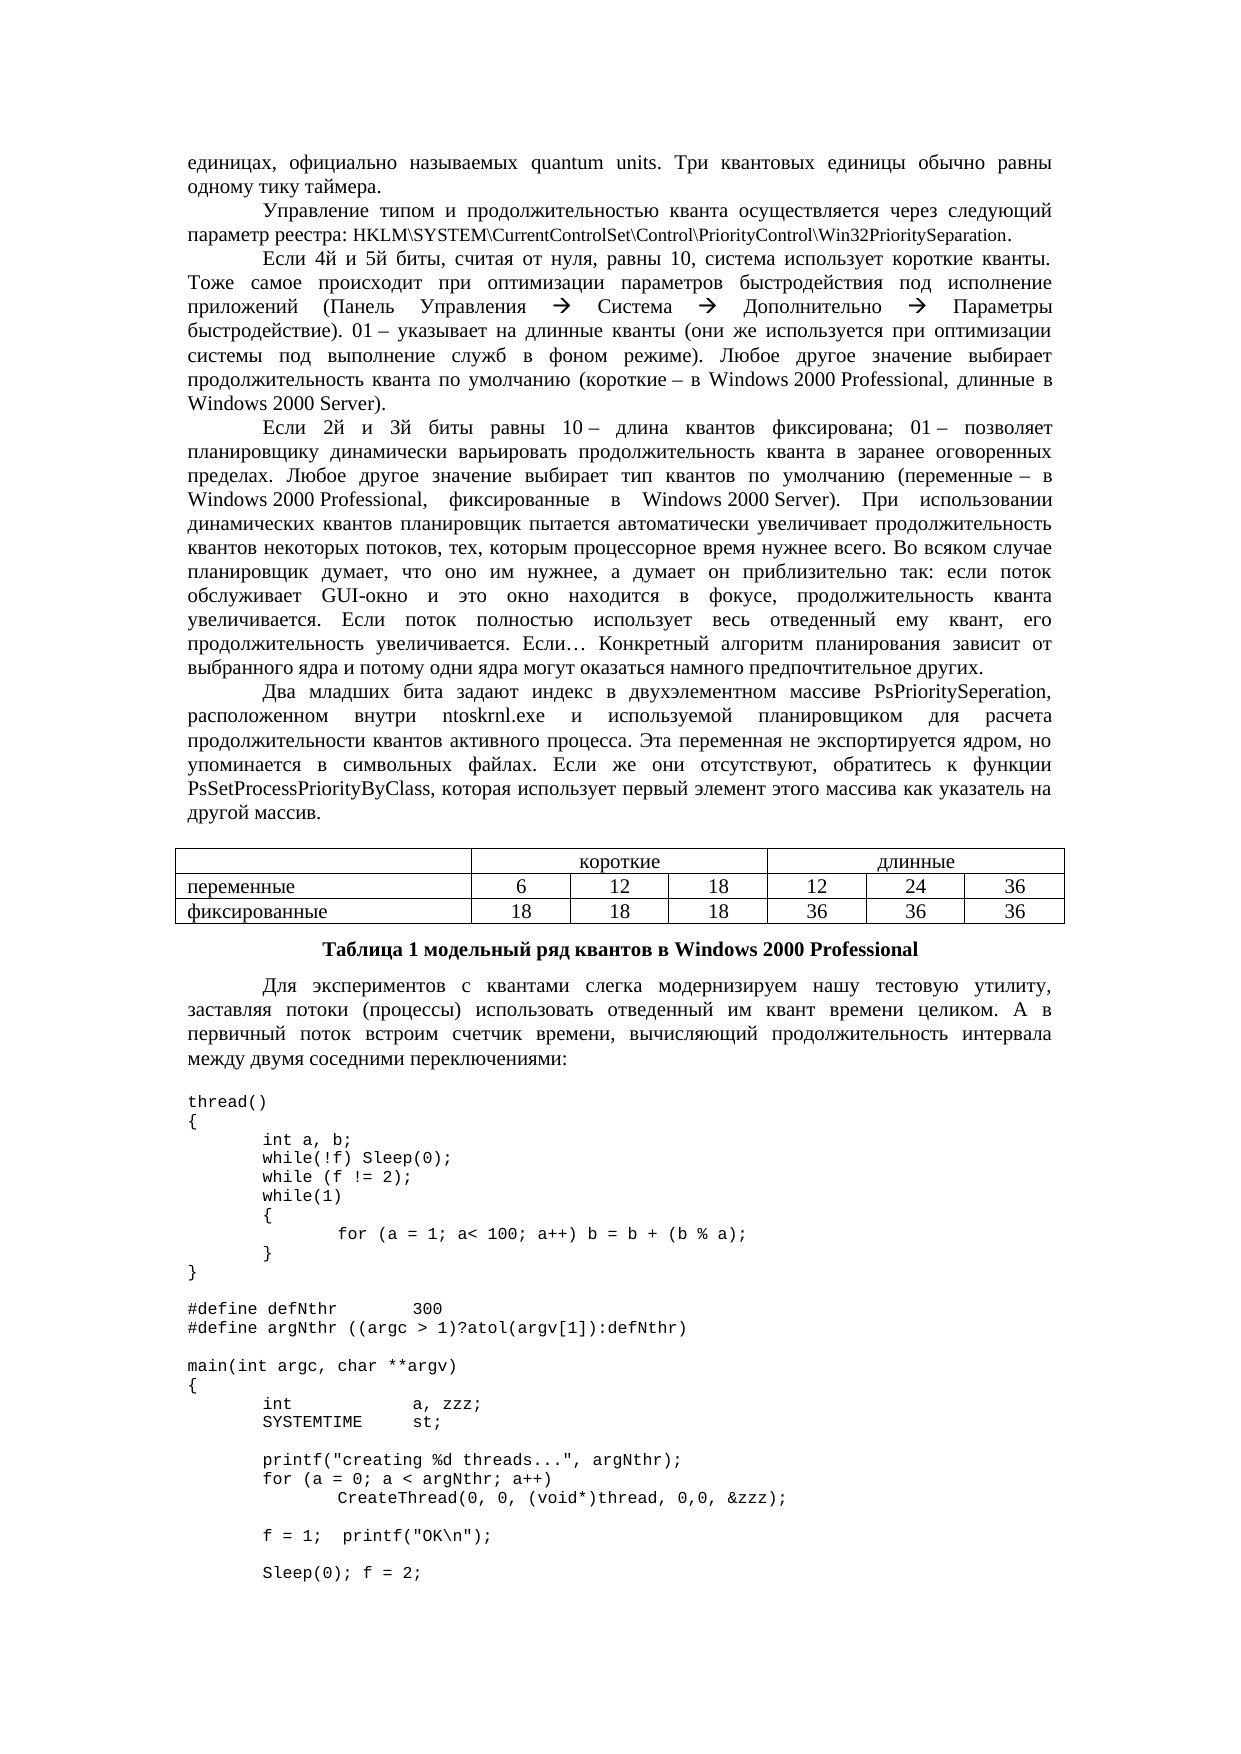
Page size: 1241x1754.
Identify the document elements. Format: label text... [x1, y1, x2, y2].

text Sleep(0); f = 2; [187, 1565, 1053, 1584]
table_cell 18 [472, 899, 570, 923]
text { [187, 1207, 1053, 1226]
table_cell 36 [768, 899, 866, 923]
text main(int argc, char **argv) [187, 1357, 1053, 1376]
table_header короткие [472, 849, 767, 873]
text Таблица 1 модельный ряд квантов в Windows 2000 Professional [187, 937, 1053, 961]
text } [187, 1244, 1053, 1263]
table_header длинные [768, 849, 1064, 873]
table_cell фиксированные [176, 899, 471, 923]
text Если 2й и 3й биты равны 10 – длина квантов фиксирована; 01 – позволяет планировщику динамически варьировать продолжительность кванта в заранее оговоренных пределах. Любое другое значение выбирает тип квантов по умолчанию (переменные – в Windows 2000 Professional, фиксированные в Windows 2000 Server). При использовании динамических квантов планировщик пытается автоматически увеличивает продолжительность квантов некоторых потоков, тех, которым процессорное время нужнее всего. Во всяком случае планировщик думает, что оно им нужнее, а думает он приблизительно так: если поток обслуживает GUI-окно и это окно находится в фокусе, продолжительность кванта увеличивается. Если поток полностью использует весь отведенный ему квант, его продолжительность увеличивается. Если… Конкретный алгоритм планирования зависит от выбранного ядра и потому одни ядра могут оказаться намного предпочтительное других. [187, 415, 1053, 679]
text Управление типом и продолжительностью кванта осуществляется через следующий параметр реестра: HKLM\SYSTEM\CurrentControlSet\Control\PriorityControl\Win32PrioritySeparation. [187, 198, 1053, 246]
table_cell 36 [867, 899, 964, 923]
text int a, zzz; [187, 1395, 1053, 1414]
table_header [176, 849, 471, 873]
text while(!f) Sleep(0); [187, 1150, 1053, 1169]
table_cell 6 [472, 874, 570, 898]
table_cell переменные [176, 874, 471, 898]
table_cell 24 [867, 874, 964, 898]
text Если 4й и 5й биты, считая от нуля, равны 10, система использует короткие кванты. Тоже самое происходит при оптимизации параметров быстродействия под исполнение приложений (Панель Управления  Система  Дополнительно  Параметры быстродействие). 01 – указывает на длинные кванты (они же используется при оптимизации системы под выполнение служб в фоном режиме). Любое другое значение выбирает продолжительность кванта по умолчанию (короткие – в Windows 2000 Professional, длинные в Windows 2000 Server). [187, 246, 1053, 415]
text printf("creating %d threads...", argNthr); [187, 1452, 1053, 1471]
text { [187, 1112, 1053, 1131]
table_cell 36 [965, 874, 1064, 898]
text Два младших бита задают индекс в двухэлементном массиве PsPrioritySeperation, расположенном внутри ntoskrnl.exe и используемой планировщиком для расчета продолжительности квантов активного процесса. Эта переменная не экспортируется ядром, но упоминается в символьных файлах. Если же они отсутствуют, обратитесь к функции PsSetProcessPriorityByClass, которая использует первый элемент этого массива как указатель на другой массив. [187, 679, 1053, 824]
table_cell 18 [669, 899, 767, 923]
text } [187, 1263, 1053, 1282]
text #define defNthr 300 [187, 1301, 1053, 1320]
text Для экспериментов с квантами слегка модернизируем нашу тестовую утилиту, заставляя потоки (процессы) использовать отведенный им квант времени целиком. А в первичный поток встроим счетчик времени, вычисляющий продолжительность интервала между двумя соседними переключениями: [187, 973, 1053, 1069]
table_cell 18 [571, 899, 668, 923]
table_cell 18 [669, 874, 767, 898]
table_cell 36 [965, 899, 1064, 923]
text thread() [187, 1093, 1053, 1112]
text единицах, официально называемых quantum units. Три квантовых единицы обычно равны одному тику таймера. [187, 150, 1053, 198]
text { [187, 1376, 1053, 1395]
text for (a = 1; a< 100; a++) b = b + (b % a); [187, 1226, 1053, 1244]
table_cell 12 [768, 874, 866, 898]
text f = 1; printf("OK\n"); [187, 1527, 1053, 1546]
text for (a = 0; a < argNthr; a++) [187, 1471, 1053, 1489]
text SYSTEMTIME st; [187, 1414, 1053, 1433]
table_cell 12 [571, 874, 668, 898]
text while (f != 2); [187, 1169, 1053, 1188]
text int a, b; [187, 1131, 1053, 1150]
text #define argNthr ((argc > 1)?atol(argv[1]):defNthr) [187, 1320, 1053, 1339]
text CreateThread(0, 0, (void*)thread, 0,0, &zzz); [187, 1489, 1053, 1508]
text while(1) [187, 1188, 1053, 1207]
